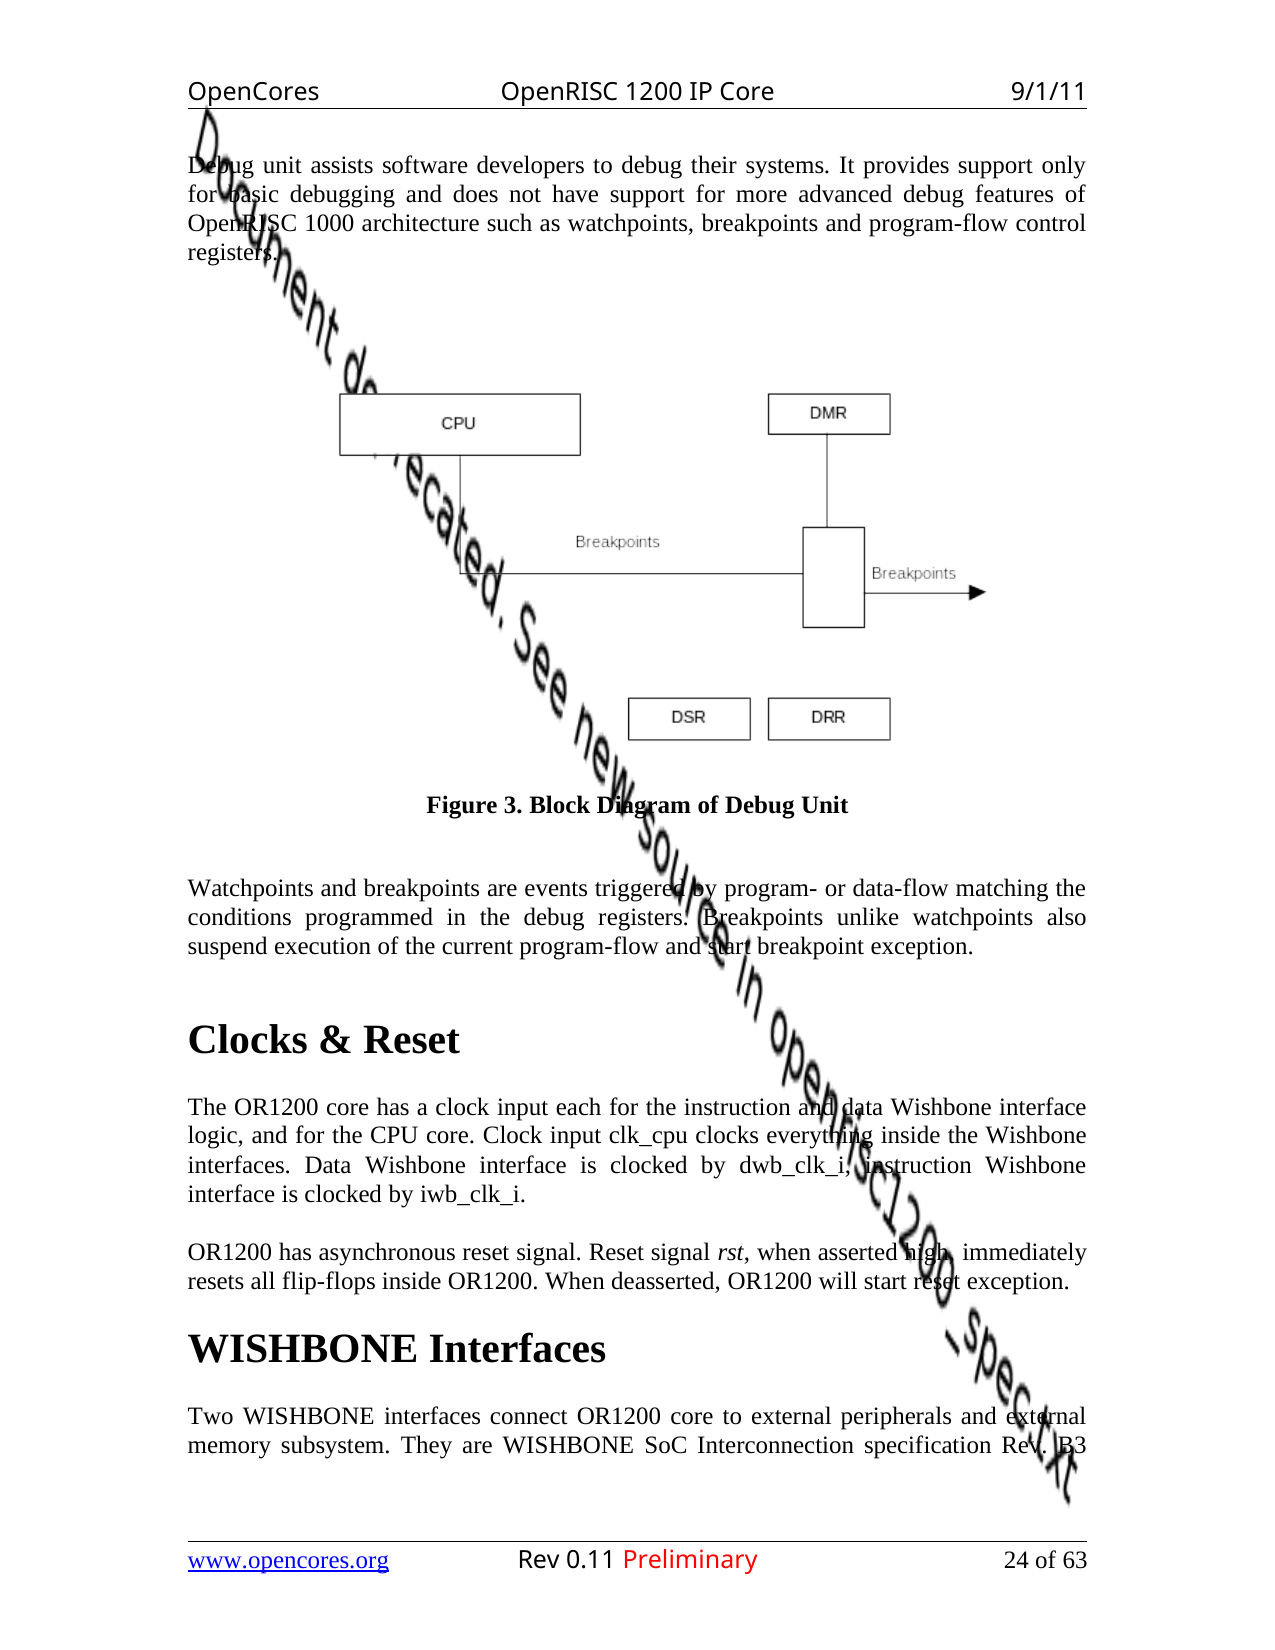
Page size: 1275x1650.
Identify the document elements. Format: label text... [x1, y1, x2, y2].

text Watchpoints and breakpoints are events triggered by program- or data-flow matching the conditions programmed in the debug registers. Breakpoints unlike watchpoints also suspend execution of the current program-flow and start breakpoint exception. [187, 873, 1087, 960]
text Figure 3. Block Diagram of Debug Unit [187, 790, 1087, 819]
subtitle Clocks & Reset [187, 1014, 1087, 1062]
picture [187, 73, 1088, 1576]
picture [264, 1558, 269, 1567]
text Two WISHBONE interfaces connect OR1200 core to external peripherals and external memory subsystem. They are WISHBONE SoC Interconnection specification Rev. B3 [187, 1401, 1087, 1459]
text The OR1200 core has a clock input each for the instruction and data Wishbone interface logic, and for the CPU core. Clock input clk_cpu clocks everything inside the Wishbone interfaces. Data Wishbone interface is clocked by dwb_clk_i, instruction Wishbone interface is clocked by iwb_clk_i. [187, 1091, 1087, 1208]
text Debug unit assists software developers to debug their systems. It provides support only for basic debugging and does not have support for more advanced debug features of OpenRISC 1000 architecture such as watchpoints, breakpoints and program-flow control registers. [187, 150, 1087, 266]
subtitle WISHBONE Interfaces [187, 1324, 1087, 1372]
text OR1200 has asynchronous reset signal. Reset signal rst, when asserted high, immediately resets all flip-flops inside OR1200. When deasserted, OR1200 will start reset exception. [187, 1237, 1087, 1295]
